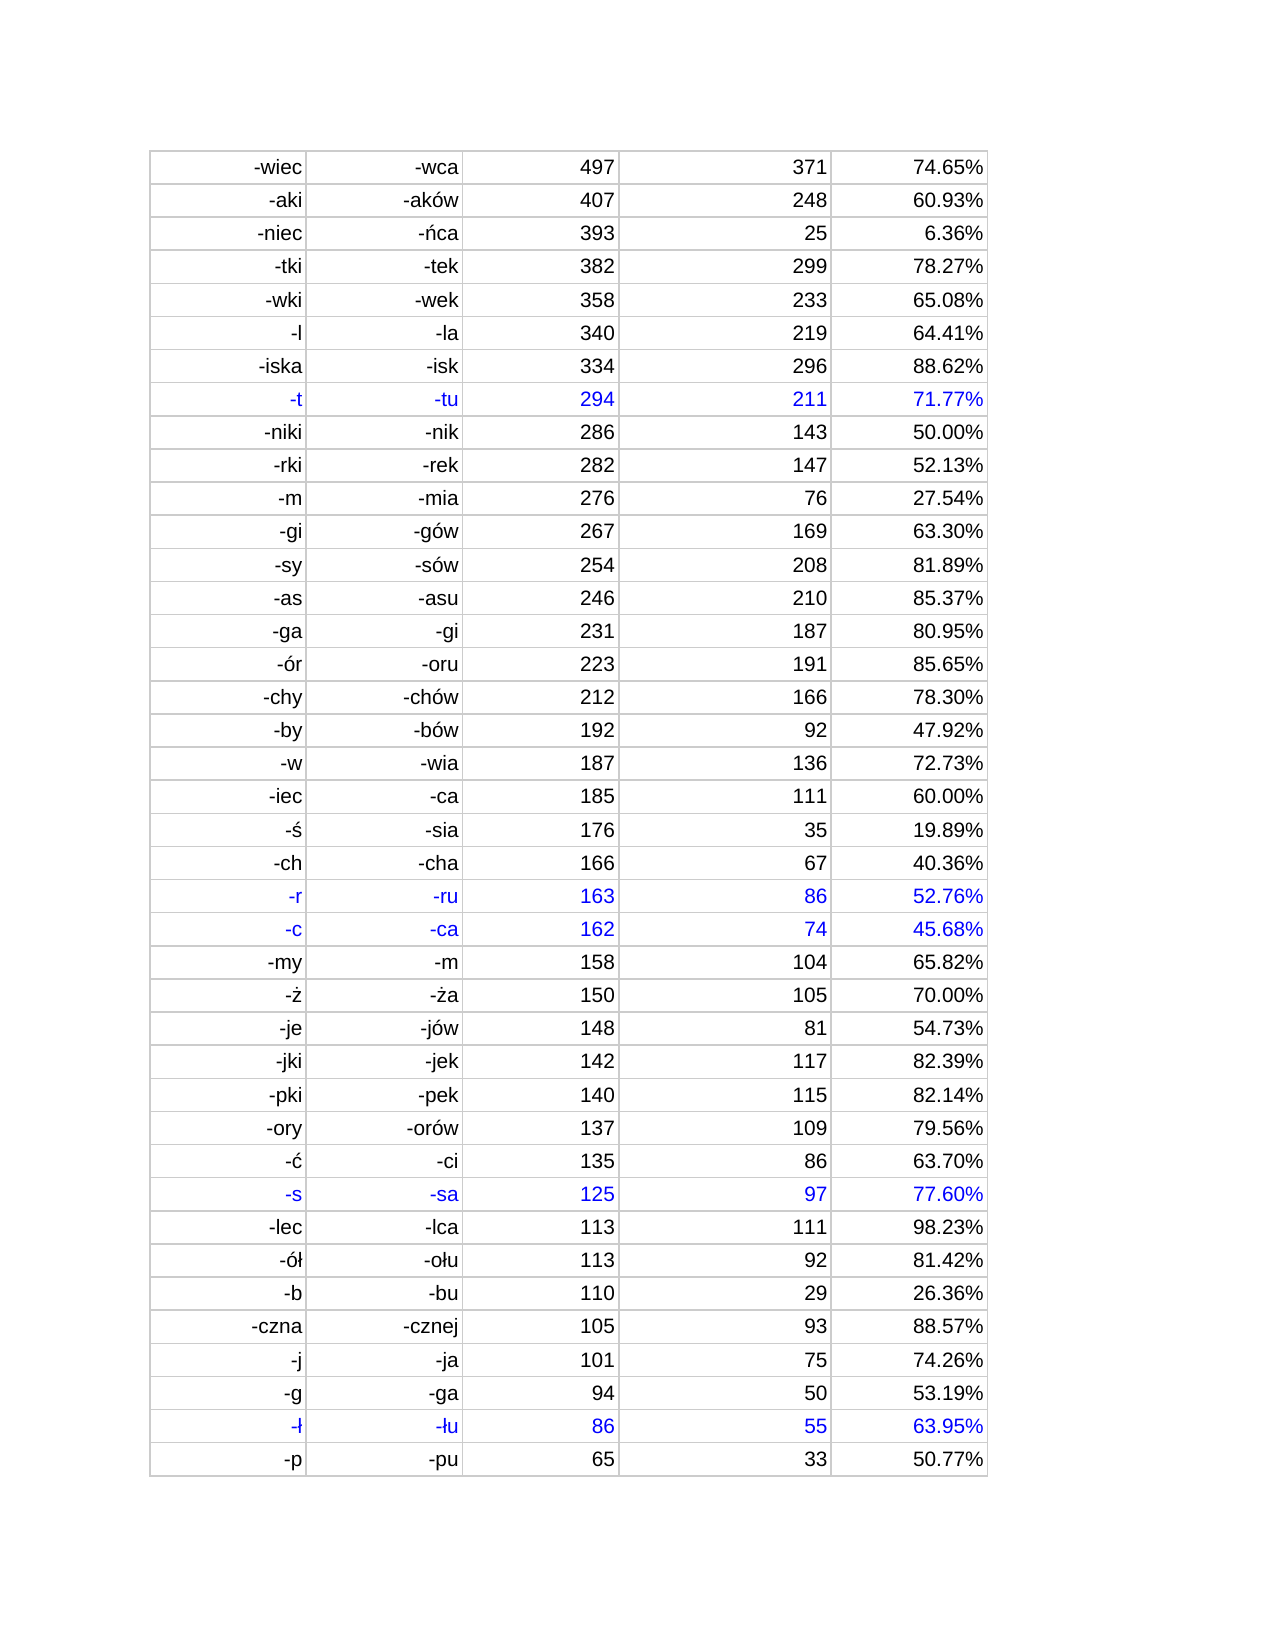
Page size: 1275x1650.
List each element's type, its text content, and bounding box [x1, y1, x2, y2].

table_cell 211 [620, 383, 830, 415]
table_cell 140 [463, 1079, 618, 1111]
table_cell 52.76% [832, 880, 987, 912]
table_cell 26.36% [832, 1278, 987, 1309]
table_cell 55 [620, 1410, 830, 1442]
table_cell -aków [307, 185, 462, 216]
table_cell 282 [463, 450, 618, 481]
table_cell -cha [307, 847, 462, 879]
table_cell -mia [307, 483, 462, 514]
table_cell 231 [463, 615, 618, 647]
table_cell 294 [463, 383, 618, 415]
table_cell -ga [307, 1377, 462, 1409]
table_cell 296 [620, 350, 830, 382]
table_cell 223 [463, 648, 618, 680]
table_cell -tu [307, 383, 462, 415]
table_cell 497 [463, 152, 618, 183]
table_cell -j [151, 1344, 305, 1376]
table_cell 54.73% [832, 1013, 987, 1044]
table_cell 72.73% [832, 748, 987, 779]
table_cell 47.92% [832, 715, 987, 746]
table_cell 113 [463, 1245, 618, 1276]
table_cell -ga [151, 615, 305, 647]
table_cell 382 [463, 251, 618, 282]
table_cell 98.23% [832, 1212, 987, 1243]
table_cell -la [307, 317, 462, 349]
table_cell -wia [307, 748, 462, 779]
table_cell -niki [151, 417, 305, 448]
table_cell 74.26% [832, 1344, 987, 1376]
table_cell -ół [151, 1245, 305, 1276]
table_cell 142 [463, 1046, 618, 1077]
table_cell -my [151, 947, 305, 978]
table_cell -gi [151, 516, 305, 547]
table_cell 65 [463, 1443, 618, 1475]
table_cell 407 [463, 185, 618, 216]
table_cell 78.30% [832, 682, 987, 713]
table_cell 115 [620, 1079, 830, 1111]
table_cell -ru [307, 880, 462, 912]
table_cell -as [151, 582, 305, 614]
table_cell 81.89% [832, 549, 987, 581]
table_cell 65.82% [832, 947, 987, 978]
table_cell 219 [620, 317, 830, 349]
table_cell 53.19% [832, 1377, 987, 1409]
table_cell 40.36% [832, 847, 987, 879]
table_cell 299 [620, 251, 830, 282]
table_cell 67 [620, 847, 830, 879]
table_cell -pek [307, 1079, 462, 1111]
table_cell -chy [151, 682, 305, 713]
table_cell -jów [307, 1013, 462, 1044]
table_cell -l [151, 317, 305, 349]
table_cell 148 [463, 1013, 618, 1044]
table_cell -asu [307, 582, 462, 614]
table_cell 393 [463, 218, 618, 249]
table_cell -orów [307, 1112, 462, 1144]
table_cell 163 [463, 880, 618, 912]
table_cell 27.54% [832, 483, 987, 514]
table_cell -rek [307, 450, 462, 481]
table_cell 65.08% [832, 284, 987, 316]
table_cell -s [151, 1178, 305, 1210]
table_cell 33 [620, 1443, 830, 1475]
table_cell 136 [620, 748, 830, 779]
table_cell -by [151, 715, 305, 746]
table_cell -ca [307, 781, 462, 812]
table_cell -ńca [307, 218, 462, 249]
table_cell -ja [307, 1344, 462, 1376]
table_cell 185 [463, 781, 618, 812]
table_cell 162 [463, 913, 618, 945]
table_cell -ł [151, 1410, 305, 1442]
table_cell 64.41% [832, 317, 987, 349]
table_cell -nik [307, 417, 462, 448]
table_cell 81.42% [832, 1245, 987, 1276]
table_cell -wiec [151, 152, 305, 183]
table_cell -sa [307, 1178, 462, 1210]
table_cell 125 [463, 1178, 618, 1210]
table_cell 6.36% [832, 218, 987, 249]
table_cell -czna [151, 1311, 305, 1342]
table_cell 82.14% [832, 1079, 987, 1111]
table_cell -ża [307, 980, 462, 1011]
table_cell 86 [463, 1410, 618, 1442]
table_cell 19.89% [832, 814, 987, 846]
table_cell 74 [620, 913, 830, 945]
table_cell 82.39% [832, 1046, 987, 1077]
table_cell -wek [307, 284, 462, 316]
table_cell -cznej [307, 1311, 462, 1342]
table_cell 267 [463, 516, 618, 547]
table_cell -p [151, 1443, 305, 1475]
table_cell 105 [620, 980, 830, 1011]
table_cell 92 [620, 1245, 830, 1276]
table_cell 254 [463, 549, 618, 581]
table_cell -ołu [307, 1245, 462, 1276]
table_cell -bów [307, 715, 462, 746]
table_cell 77.60% [832, 1178, 987, 1210]
table_cell 150 [463, 980, 618, 1011]
table_cell 135 [463, 1145, 618, 1177]
table_cell 286 [463, 417, 618, 448]
table_cell -tki [151, 251, 305, 282]
table_cell 70.00% [832, 980, 987, 1011]
table_cell -ć [151, 1145, 305, 1177]
table_cell -łu [307, 1410, 462, 1442]
table_cell -t [151, 383, 305, 415]
table_cell -c [151, 913, 305, 945]
table_cell 85.37% [832, 582, 987, 614]
table_cell 85.65% [832, 648, 987, 680]
table_cell 78.27% [832, 251, 987, 282]
table_cell 113 [463, 1212, 618, 1243]
table_cell 88.62% [832, 350, 987, 382]
table_cell 340 [463, 317, 618, 349]
table_cell -niec [151, 218, 305, 249]
table_cell 92 [620, 715, 830, 746]
table_cell 88.57% [832, 1311, 987, 1342]
table_cell -wca [307, 152, 462, 183]
table_cell -tek [307, 251, 462, 282]
table_cell 110 [463, 1278, 618, 1309]
table_cell 187 [620, 615, 830, 647]
table_cell -jki [151, 1046, 305, 1077]
table_cell -pki [151, 1079, 305, 1111]
table_cell -sów [307, 549, 462, 581]
table_cell -iska [151, 350, 305, 382]
table_cell 86 [620, 880, 830, 912]
table_cell 143 [620, 417, 830, 448]
table_cell -r [151, 880, 305, 912]
table_cell 191 [620, 648, 830, 680]
table_cell 76 [620, 483, 830, 514]
table_cell 50.00% [832, 417, 987, 448]
table_cell 80.95% [832, 615, 987, 647]
table_cell 29 [620, 1278, 830, 1309]
table_cell 81 [620, 1013, 830, 1044]
table_cell 52.13% [832, 450, 987, 481]
table_cell 25 [620, 218, 830, 249]
table_cell 158 [463, 947, 618, 978]
table_cell 147 [620, 450, 830, 481]
table_cell -chów [307, 682, 462, 713]
table_cell 75 [620, 1344, 830, 1376]
table_cell 371 [620, 152, 830, 183]
table_cell 63.95% [832, 1410, 987, 1442]
table_cell 86 [620, 1145, 830, 1177]
table_cell -g [151, 1377, 305, 1409]
table_cell -lca [307, 1212, 462, 1243]
table_cell -bu [307, 1278, 462, 1309]
table_cell 35 [620, 814, 830, 846]
table_cell 109 [620, 1112, 830, 1144]
table_cell -ż [151, 980, 305, 1011]
table_cell -je [151, 1013, 305, 1044]
table_cell 111 [620, 1212, 830, 1243]
table_cell 105 [463, 1311, 618, 1342]
table_cell -ch [151, 847, 305, 879]
table_cell 210 [620, 582, 830, 614]
table_cell 166 [463, 847, 618, 879]
table_cell 101 [463, 1344, 618, 1376]
table_cell 212 [463, 682, 618, 713]
table_cell 50.77% [832, 1443, 987, 1475]
table_cell 187 [463, 748, 618, 779]
table_cell -isk [307, 350, 462, 382]
table_cell -m [307, 947, 462, 978]
table_cell -m [151, 483, 305, 514]
table_cell 60.00% [832, 781, 987, 812]
table_cell 248 [620, 185, 830, 216]
table_cell -sy [151, 549, 305, 581]
table_cell 166 [620, 682, 830, 713]
table_cell 93 [620, 1311, 830, 1342]
table_cell 104 [620, 947, 830, 978]
table_cell 45.68% [832, 913, 987, 945]
table_cell -gów [307, 516, 462, 547]
table_cell -aki [151, 185, 305, 216]
table_cell 334 [463, 350, 618, 382]
table_cell 111 [620, 781, 830, 812]
table_cell 63.70% [832, 1145, 987, 1177]
table_cell -lec [151, 1212, 305, 1243]
table_cell 71.77% [832, 383, 987, 415]
table_cell 246 [463, 582, 618, 614]
table_cell 358 [463, 284, 618, 316]
table_cell -jek [307, 1046, 462, 1077]
table_cell 276 [463, 483, 618, 514]
table_cell -ory [151, 1112, 305, 1144]
table_cell -w [151, 748, 305, 779]
table_cell 63.30% [832, 516, 987, 547]
table_cell 137 [463, 1112, 618, 1144]
table_cell -rki [151, 450, 305, 481]
table_cell -ca [307, 913, 462, 945]
table_cell -b [151, 1278, 305, 1309]
table_cell 192 [463, 715, 618, 746]
table_cell 97 [620, 1178, 830, 1210]
table_cell 169 [620, 516, 830, 547]
table_cell 74.65% [832, 152, 987, 183]
table_cell -iec [151, 781, 305, 812]
table_cell -ci [307, 1145, 462, 1177]
table_cell -pu [307, 1443, 462, 1475]
table_cell 176 [463, 814, 618, 846]
table_cell 208 [620, 549, 830, 581]
table_cell 60.93% [832, 185, 987, 216]
table_cell -sia [307, 814, 462, 846]
table_cell 79.56% [832, 1112, 987, 1144]
table_cell -wki [151, 284, 305, 316]
table_cell 233 [620, 284, 830, 316]
table_cell -gi [307, 615, 462, 647]
table_cell -ór [151, 648, 305, 680]
table_cell 94 [463, 1377, 618, 1409]
table_cell 117 [620, 1046, 830, 1077]
table_cell 50 [620, 1377, 830, 1409]
table_cell -oru [307, 648, 462, 680]
table_cell -ś [151, 814, 305, 846]
